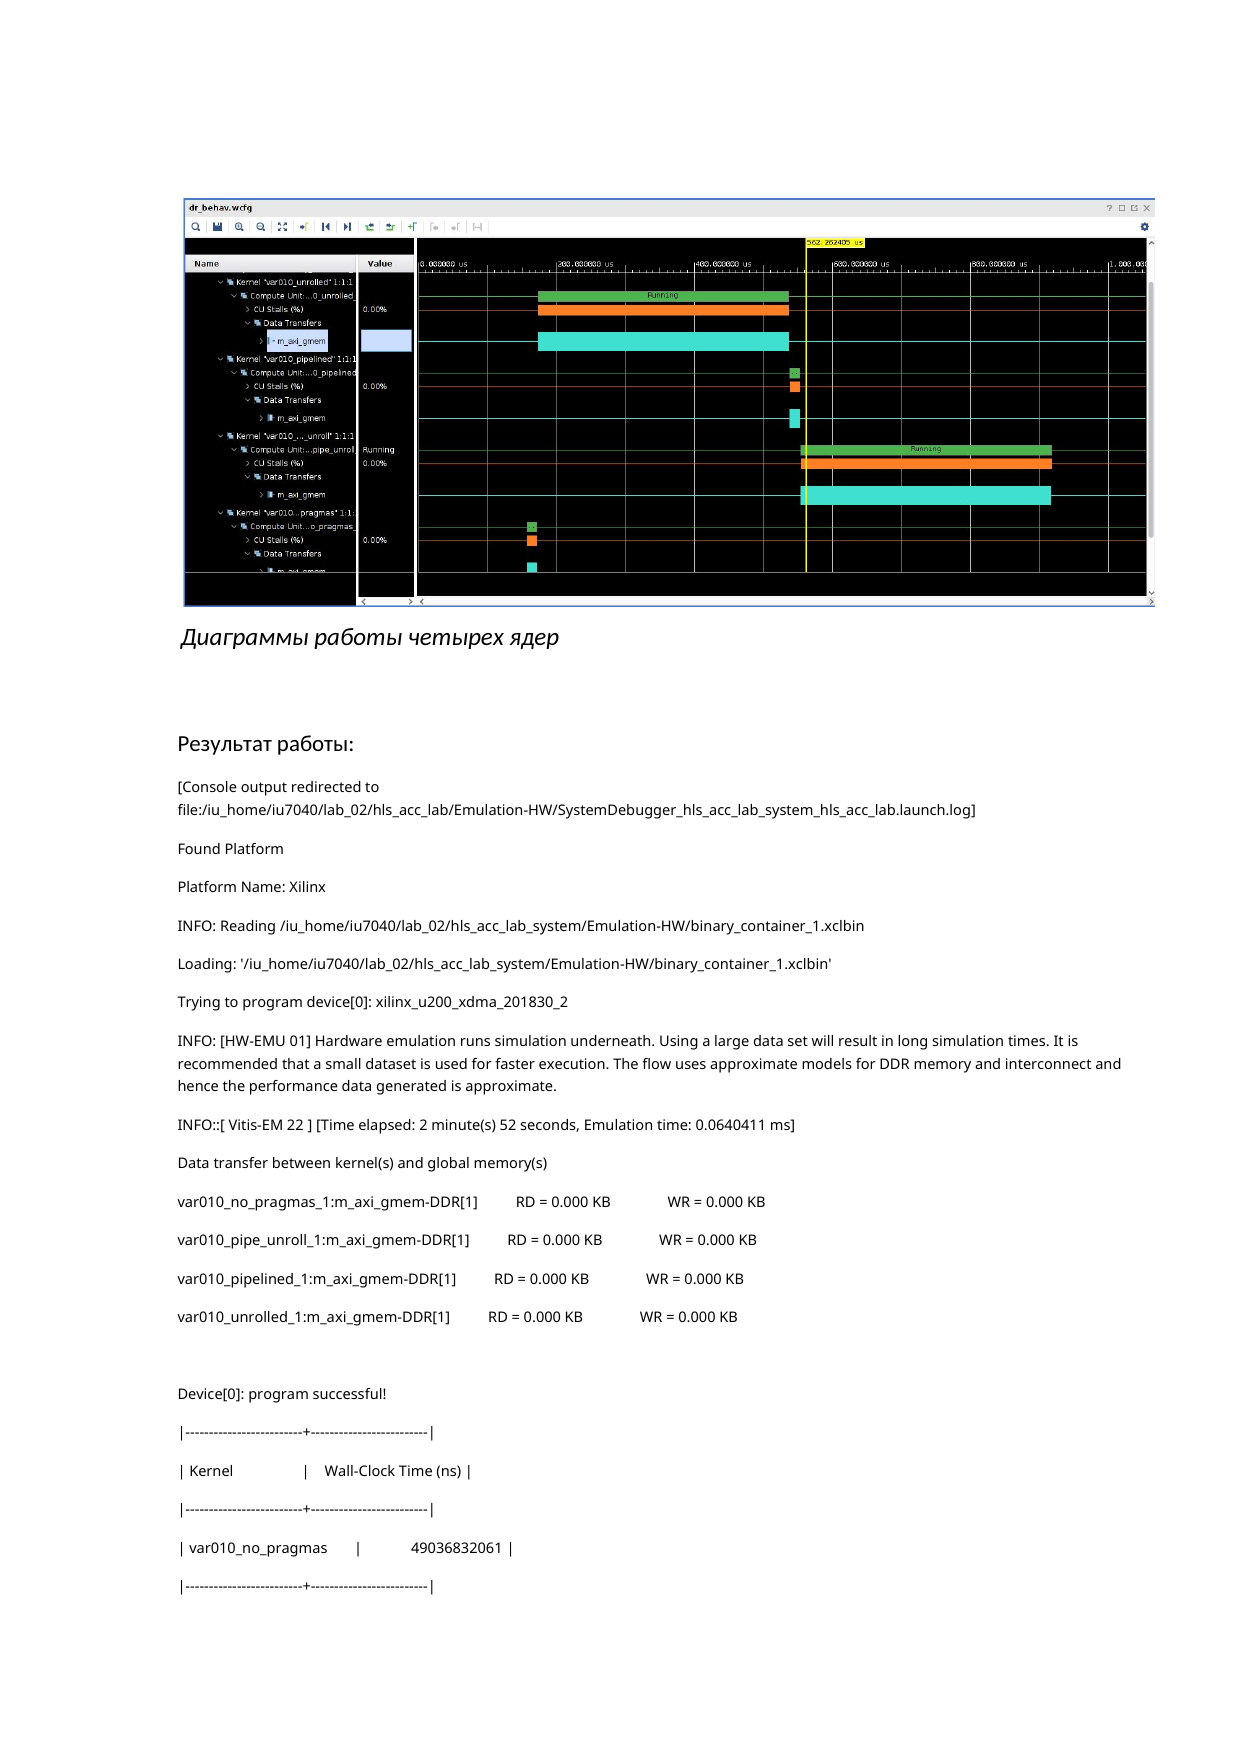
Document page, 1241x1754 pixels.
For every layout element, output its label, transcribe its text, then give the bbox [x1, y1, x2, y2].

picture [180, 196, 1155, 607]
text Loading: '/iu_home/iu7040/lab_02/hls_acc_lab_system/Emulation-HW/binary_container_1.xclbin' [177, 954, 1152, 974]
text INFO: [HW-EMU 01] Hardware emulation runs simulation underneath. Using a large data set will result in long simulation times. It is recommended that a small dataset is used for faster execution. The flow uses approximate models for DDR memory and interconnect and hence the performance data generated is approximate. [177, 1031, 1152, 1096]
text Trying to program device[0]: xilinx_u200_xdma_201830_2 [177, 992, 1152, 1012]
text Диаграммы работы четырех ядер [180, 607, 1155, 652]
text Found Platform [177, 838, 1152, 858]
text var010_no_pragmas_1:m_axi_gmem-DDR[1] RD = 0.000 KB WR = 0.000 KB [177, 1192, 1152, 1211]
text Platform Name: Xilinx [177, 877, 1152, 897]
text var010_pipelined_1:m_axi_gmem-DDR[1] RD = 0.000 KB WR = 0.000 KB [177, 1268, 1152, 1288]
text |-------------------------+-------------------------| [177, 1422, 1152, 1442]
text [Console output redirected to file:/iu_home/iu7040/lab_02/hls_acc_lab/Emulation-HW/SystemDebugger_hls_acc_lab_system_hls_acc_lab.launch.log] [177, 777, 1152, 820]
text |-------------------------+-------------------------| [177, 1576, 1152, 1596]
text INFO: Reading /iu_home/iu7040/lab_02/hls_acc_lab_system/Emulation-HW/binary_container_1.xclbin [177, 915, 1152, 935]
text var010_pipe_unroll_1:m_axi_gmem-DDR[1] RD = 0.000 KB WR = 0.000 KB [177, 1230, 1152, 1250]
text |-------------------------+-------------------------| [177, 1499, 1152, 1519]
text Результат работы: [177, 729, 1152, 757]
text | var010_no_pragmas | 49036832061 | [177, 1537, 1152, 1557]
text | Kernel | Wall-Clock Time (ns) | [177, 1461, 1152, 1481]
text Device[0]: program successful! [177, 1384, 1152, 1404]
text var010_unrolled_1:m_axi_gmem-DDR[1] RD = 0.000 KB WR = 0.000 KB [177, 1307, 1152, 1327]
text INFO::[ Vitis-EM 22 ] [Time elapsed: 2 minute(s) 52 seconds, Emulation time: 0.0640411 ms] [177, 1115, 1152, 1134]
text Data transfer between kernel(s) and global memory(s) [177, 1153, 1152, 1173]
